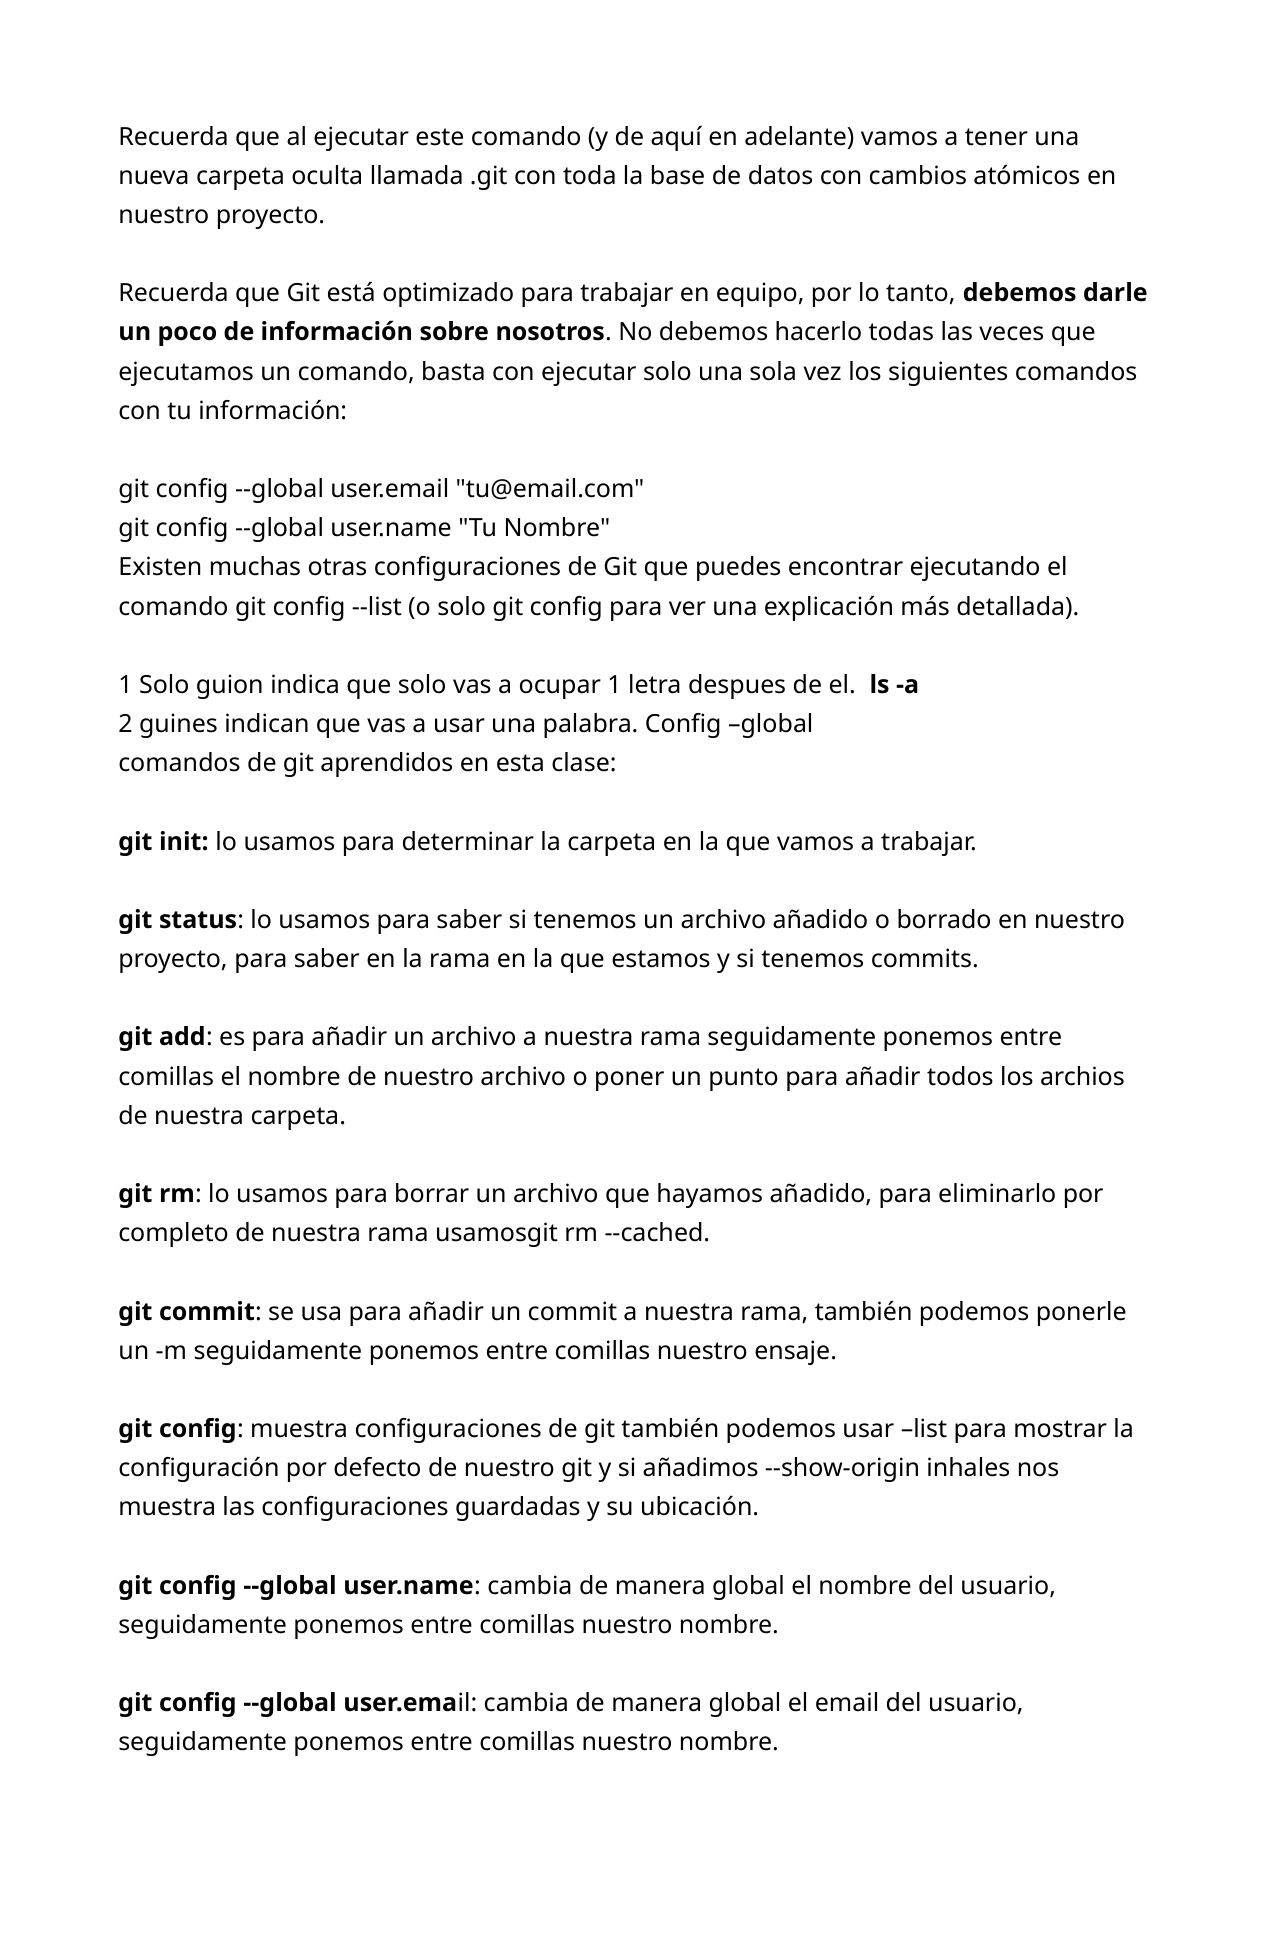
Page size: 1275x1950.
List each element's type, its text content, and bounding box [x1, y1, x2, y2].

text git config --global user.email "tu@email.com" [118, 471, 1157, 505]
text comandos de git aprendidos en esta clase: [118, 745, 1157, 779]
text Recuerda que al ejecutar este comando (y de aquí en adelante) vamos a tener una nueva carpeta oculta llamada .git con toda la base de datos con cambios atómicos en nuestro proyecto. [118, 118, 1157, 231]
text git status: lo usamos para saber si tenemos un archivo añadido o borrado en nuestro proyecto, para saber en la rama en la que estamos y si tenemos commits. [118, 901, 1157, 975]
text git config --global user.name "Tu Nombre" [118, 510, 1157, 544]
text git add: es para añadir un archivo a nuestra rama seguidamente ponemos entre comillas el nombre de nuestro archivo o poner un punto para añadir todos los archios de nuestra carpeta. [118, 1019, 1157, 1131]
text git commit: se usa para añadir un commit a nuestra rama, también podemos ponerle un -m seguidamente ponemos entre comillas nuestro ensaje. [118, 1293, 1157, 1366]
text git config: muestra configuraciones de git también podemos usar –list para mostrar la configuración por defecto de nuestro git y si añadimos --show-origin inhales nos muestra las configuraciones guardadas y su ubicación. [118, 1411, 1157, 1523]
text Recuerda que Git está optimizado para trabajar en equipo, por lo tanto, debemos darle un poco de información sobre nosotros. No debemos hacerlo todas las veces que ejecutamos un comando, basta con ejecutar solo una sola vez los siguientes comandos con tu información: [118, 275, 1157, 426]
text 2 guines indican que vas a usar una palabra. Config –global [118, 706, 1157, 740]
text git rm: lo usamos para borrar un archivo que hayamos añadido, para eliminarlo por completo de nuestra rama usamosgit rm --cached. [118, 1176, 1157, 1249]
text Existen muchas otras configuraciones de Git que puedes encontrar ejecutando el comando git config --list (o solo git config para ver una explicación más detallada). [118, 549, 1157, 622]
text git config --global user.email: cambia de manera global el email del usuario, seguidamente ponemos entre comillas nuestro nombre. [118, 1685, 1157, 1758]
text git init: lo usamos para determinar la carpeta en la que vamos a trabajar. [118, 823, 1157, 857]
text git config --global user.name: cambia de manera global el nombre del usuario, seguidamente ponemos entre comillas nuestro nombre. [118, 1567, 1157, 1641]
text 1 Solo guion indica que solo vas a ocupar 1 letra despues de el. ls -a [118, 666, 1157, 701]
